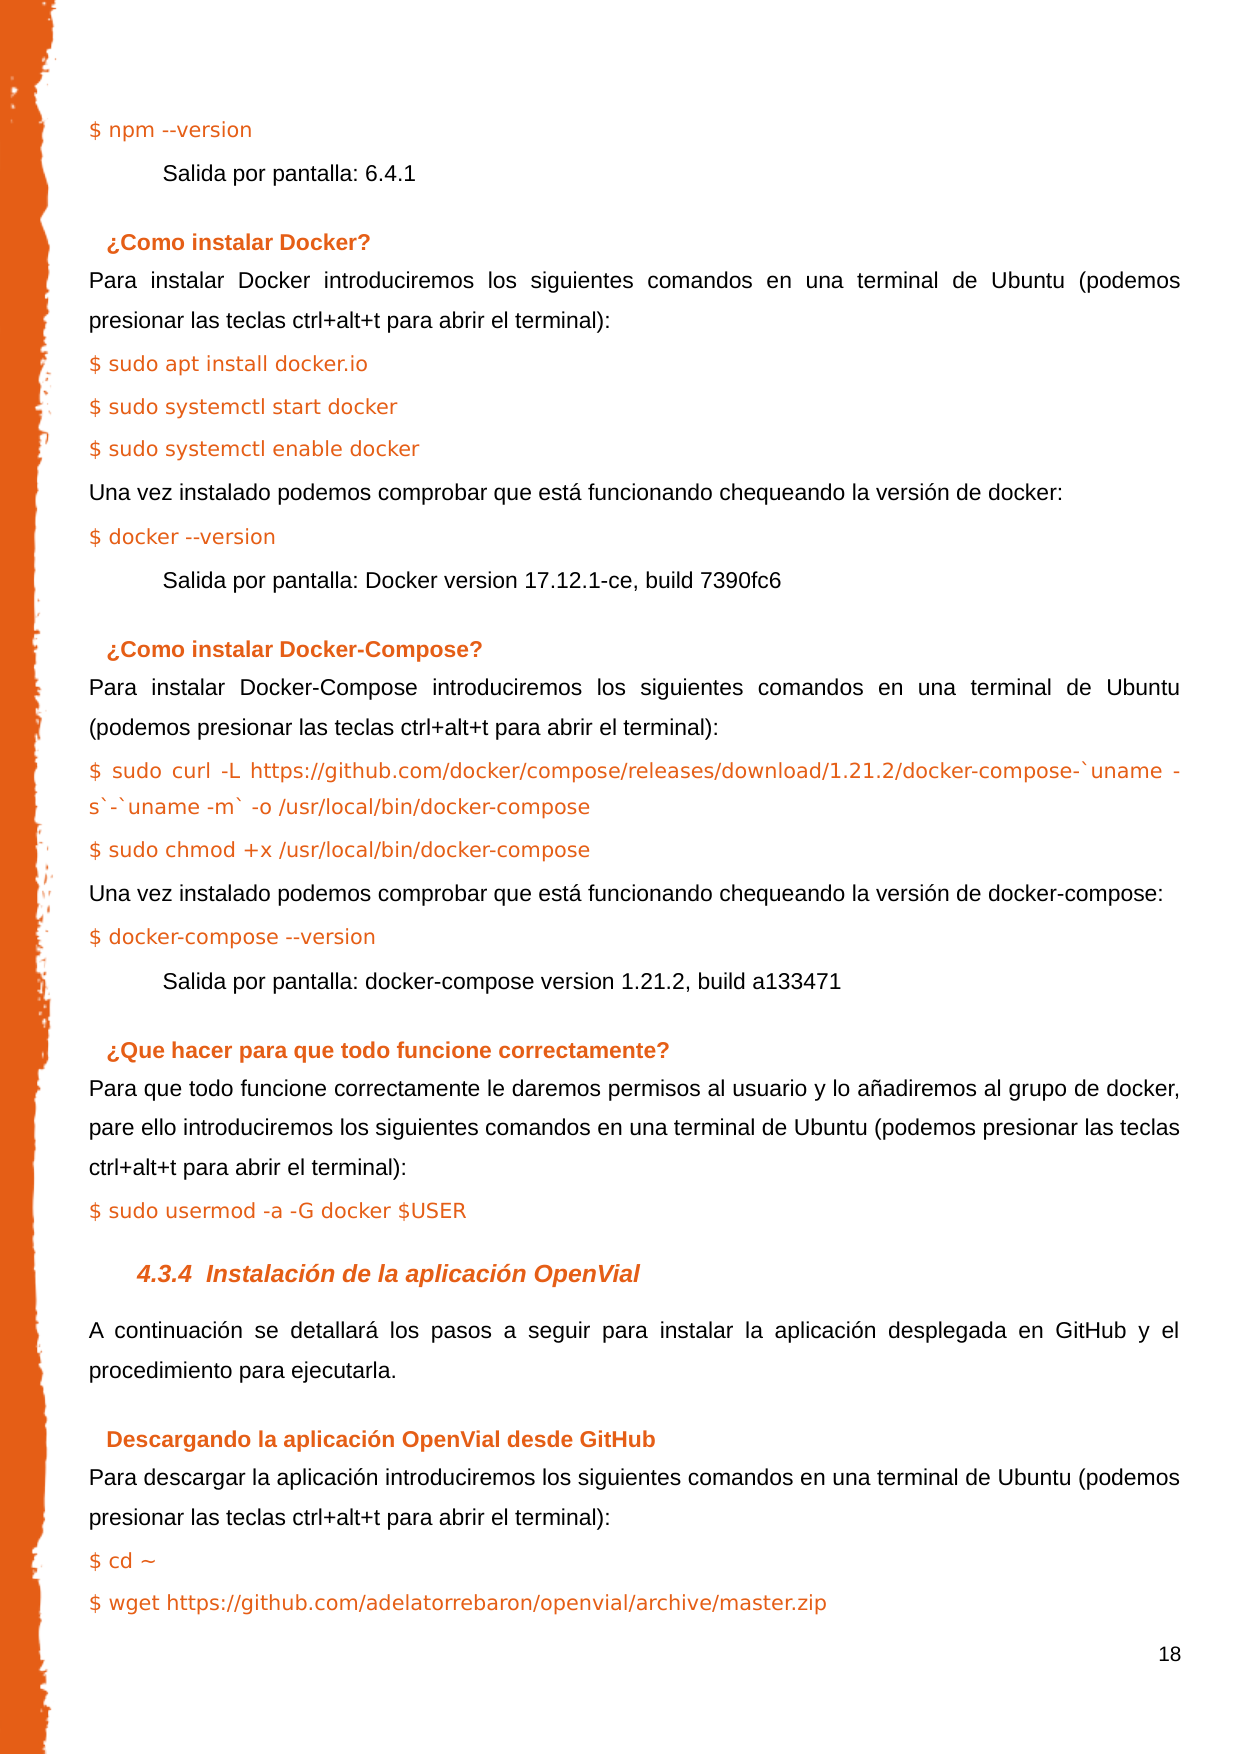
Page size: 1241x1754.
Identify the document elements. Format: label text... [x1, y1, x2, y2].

text Salida por pantalla: 6.4.1 [162, 160, 1181, 187]
text Salida por pantalla: docker-compose version 1.21.2, build a133471 [162, 968, 1181, 994]
text Para instalar Docker introduciremos los siguientes comandos en una terminal de Ubuntu (podemos presionar las teclas ctrl+alt+t para abrir el terminal): [88, 267, 1181, 333]
text A continuación se detallará los pasos a seguir para instalar la aplicación desplegada en GitHub y el procedimiento para ejecutarla. [88, 1317, 1181, 1383]
text $ docker --version [88, 525, 1181, 549]
text $ sudo chmod +x /usr/local/bin/docker-compose [88, 838, 1181, 862]
subtitle Instalación de la aplicación OpenVial [130, 1259, 1181, 1288]
text Una vez instalado podemos comprobar que está funcionando chequeando la versión de docker-compose: [88, 880, 1181, 906]
text Para instalar Docker-Compose introduciremos los siguientes comandos en una terminal de Ubuntu (podemos presionar las teclas ctrl+alt+t para abrir el terminal): [88, 674, 1181, 740]
text ¿Que hacer para que todo funcione correctamente? [106, 1037, 1181, 1063]
text $ wget https://github.com/adelatorrebaron/openvial/archive/master.zip [88, 1591, 1181, 1616]
text $ sudo apt install docker.io [88, 352, 1181, 377]
text $ cd ~ [88, 1549, 1181, 1573]
text $ sudo curl -L https://github.com/docker/compose/releases/download/1.21.2/docker-compose-`uname -s`-`uname -m` -o /usr/local/bin/docker-compose [88, 759, 1181, 820]
text Una vez instalado podemos comprobar que está funcionando chequeando la versión de docker: [88, 479, 1181, 506]
text ¿Como instalar Docker-Compose? [106, 636, 1181, 662]
text $ sudo usermod -a -G docker $USER [88, 1199, 1181, 1223]
text Para que todo funcione correctamente le daremos permisos al usuario y lo añadiremos al grupo de docker, pare ello introduciremos los siguientes comandos en una terminal de Ubuntu (podemos presionar las teclas ctrl+alt+t para abrir el terminal): [88, 1075, 1181, 1180]
text $ npm --version [88, 118, 1181, 142]
text $ sudo systemctl start docker [88, 395, 1181, 419]
text ¿Como instalar Docker? [106, 229, 1181, 256]
text Salida por pantalla: Docker version 17.12.1-ce, build 7390fc6 [88, 567, 1181, 593]
picture [0, 0, 69, 1754]
text Descargando la aplicación OpenVial desde GitHub [106, 1426, 1181, 1452]
text $ sudo systemctl enable docker [88, 437, 1181, 461]
text $ docker-compose --version [88, 925, 1181, 950]
text Para descargar la aplicación introduciremos los siguientes comandos en una terminal de Ubuntu (podemos presionar las teclas ctrl+alt+t para abrir el terminal): [88, 1464, 1181, 1530]
